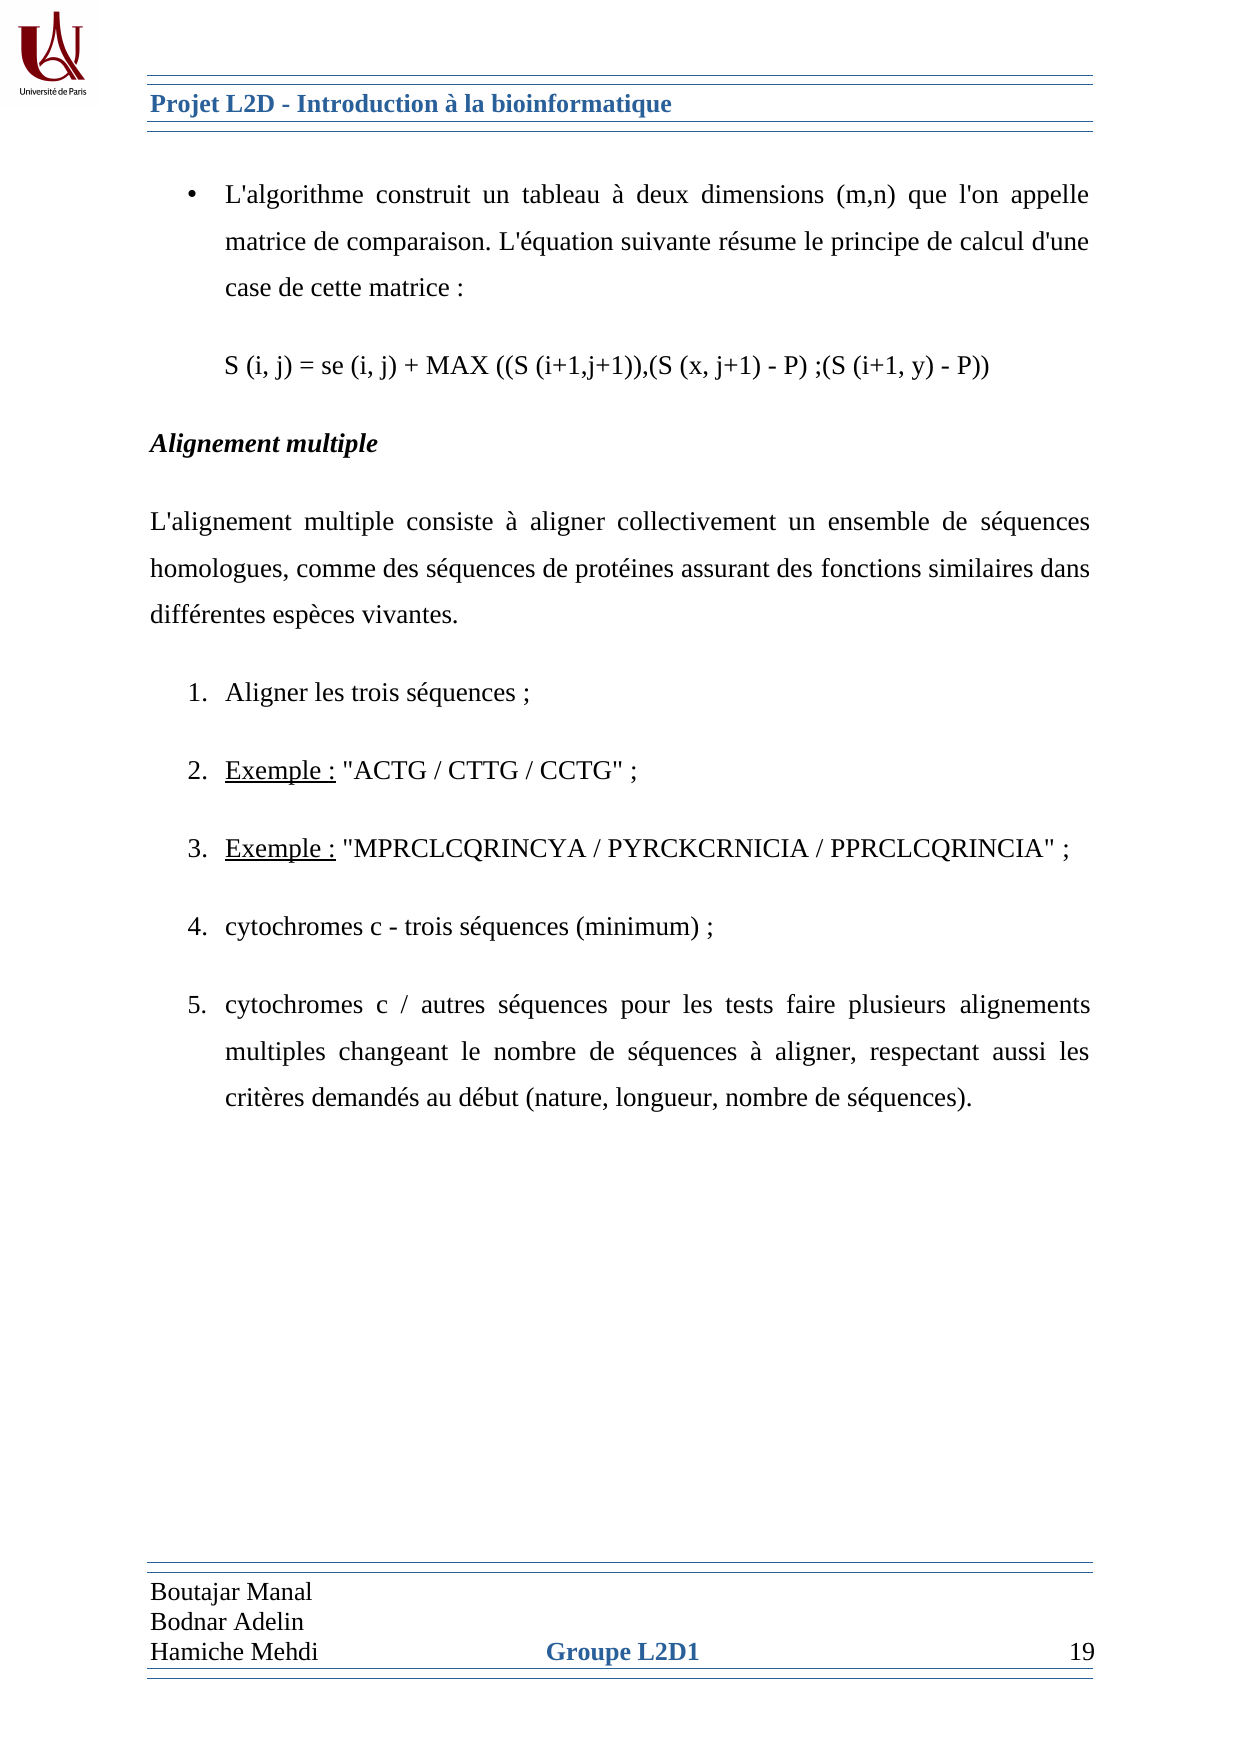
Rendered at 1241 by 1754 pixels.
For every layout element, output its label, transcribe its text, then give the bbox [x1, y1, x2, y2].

list L'algorithme construit un tableau à deux dimensions (m,n) que l'on appelle matrice de comparaison. L'équation suivante résume le principe de calcul d'une case de cette matrice : [187, 178, 1090, 302]
list cytochromes c / autres séquences pour les tests faire plusieurs alignements multiples changeant le nombre de séquences à aligner, respectant aussi les critères demandés au début (nature, longueur, nombre de séquences). [187, 988, 1090, 1112]
text S (i, j) = se (i, j) + MAX ((S (i+1,j+1)),(S (x, j+1) - P) ;(S (i+1, y) - P)) [150, 349, 1090, 380]
picture [0, 0, 101, 107]
list Exemple : "ACTG / CTTG / CCTG" ; [187, 754, 1090, 785]
list Aligner les trois séquences ; [187, 676, 1090, 707]
list Exemple : "MPRCLCQRINCYA / PYRCKCRNICIA / PPRCLCQRINCIA" ; [187, 832, 1090, 863]
text L'alignement multiple consiste à aligner collectivement un ensemble de séquences homologues, comme des séquences de protéines assurant des fonctions similaires dans différentes espèces vivantes. [150, 505, 1090, 629]
text Alignement multiple [150, 427, 1090, 458]
list cytochromes c - trois séquences (minimum) ; [187, 910, 1090, 941]
